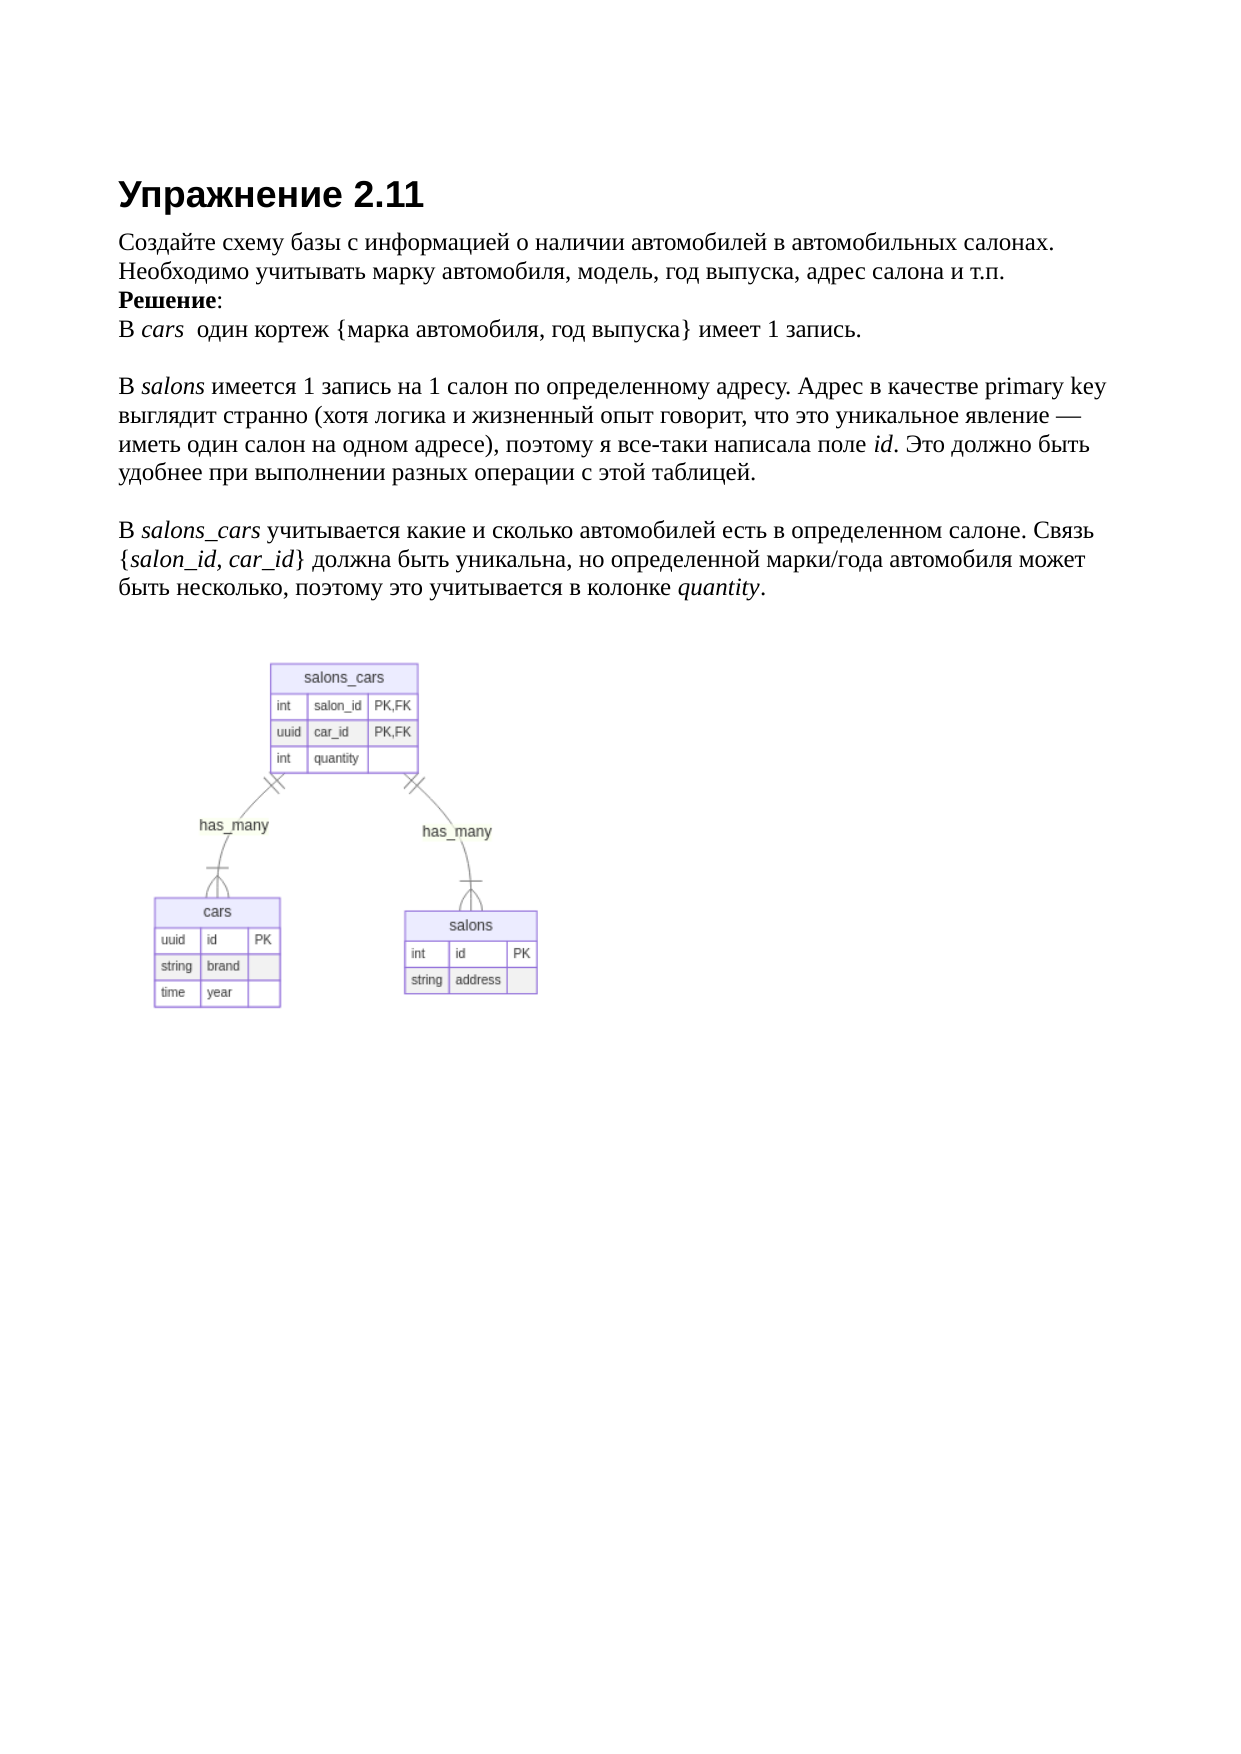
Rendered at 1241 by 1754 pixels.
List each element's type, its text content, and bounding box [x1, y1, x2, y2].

text В cars один кортеж {марка автомобиля, год выпуска} имеет 1 запись. [118, 314, 1122, 342]
text Решение: [118, 285, 1122, 314]
text В salons_cars учитывается какие и сколько автомобилей есть в определенном салоне. Связь {salon_id, car_id} должна быть уникальна, но определенной марки/года автомобиля может быть несколько, поэтому это учитывается в колонке quantity. [118, 515, 1122, 601]
text В salons имеется 1 запись на 1 салон по определенному адресу. Адрес в качестве primary key выглядит странно (хотя логика и жизненный опыт говорит, что это уникальное явление — иметь один салон на одном адресе), поэтому я все-таки написала поле id. Это должно быть удобнее при выполнении разных операции с этой таблицей. [118, 371, 1122, 486]
text Создайте схему базы с информацией о наличии автомобилей в автомобильных салонах. Необходимо учитывать марку автомобиля, модель, год выпуска, адрес салона и т.п. [118, 227, 1122, 285]
subtitle Упражнение 2.11 [118, 172, 1122, 215]
picture [120, 630, 1121, 1380]
